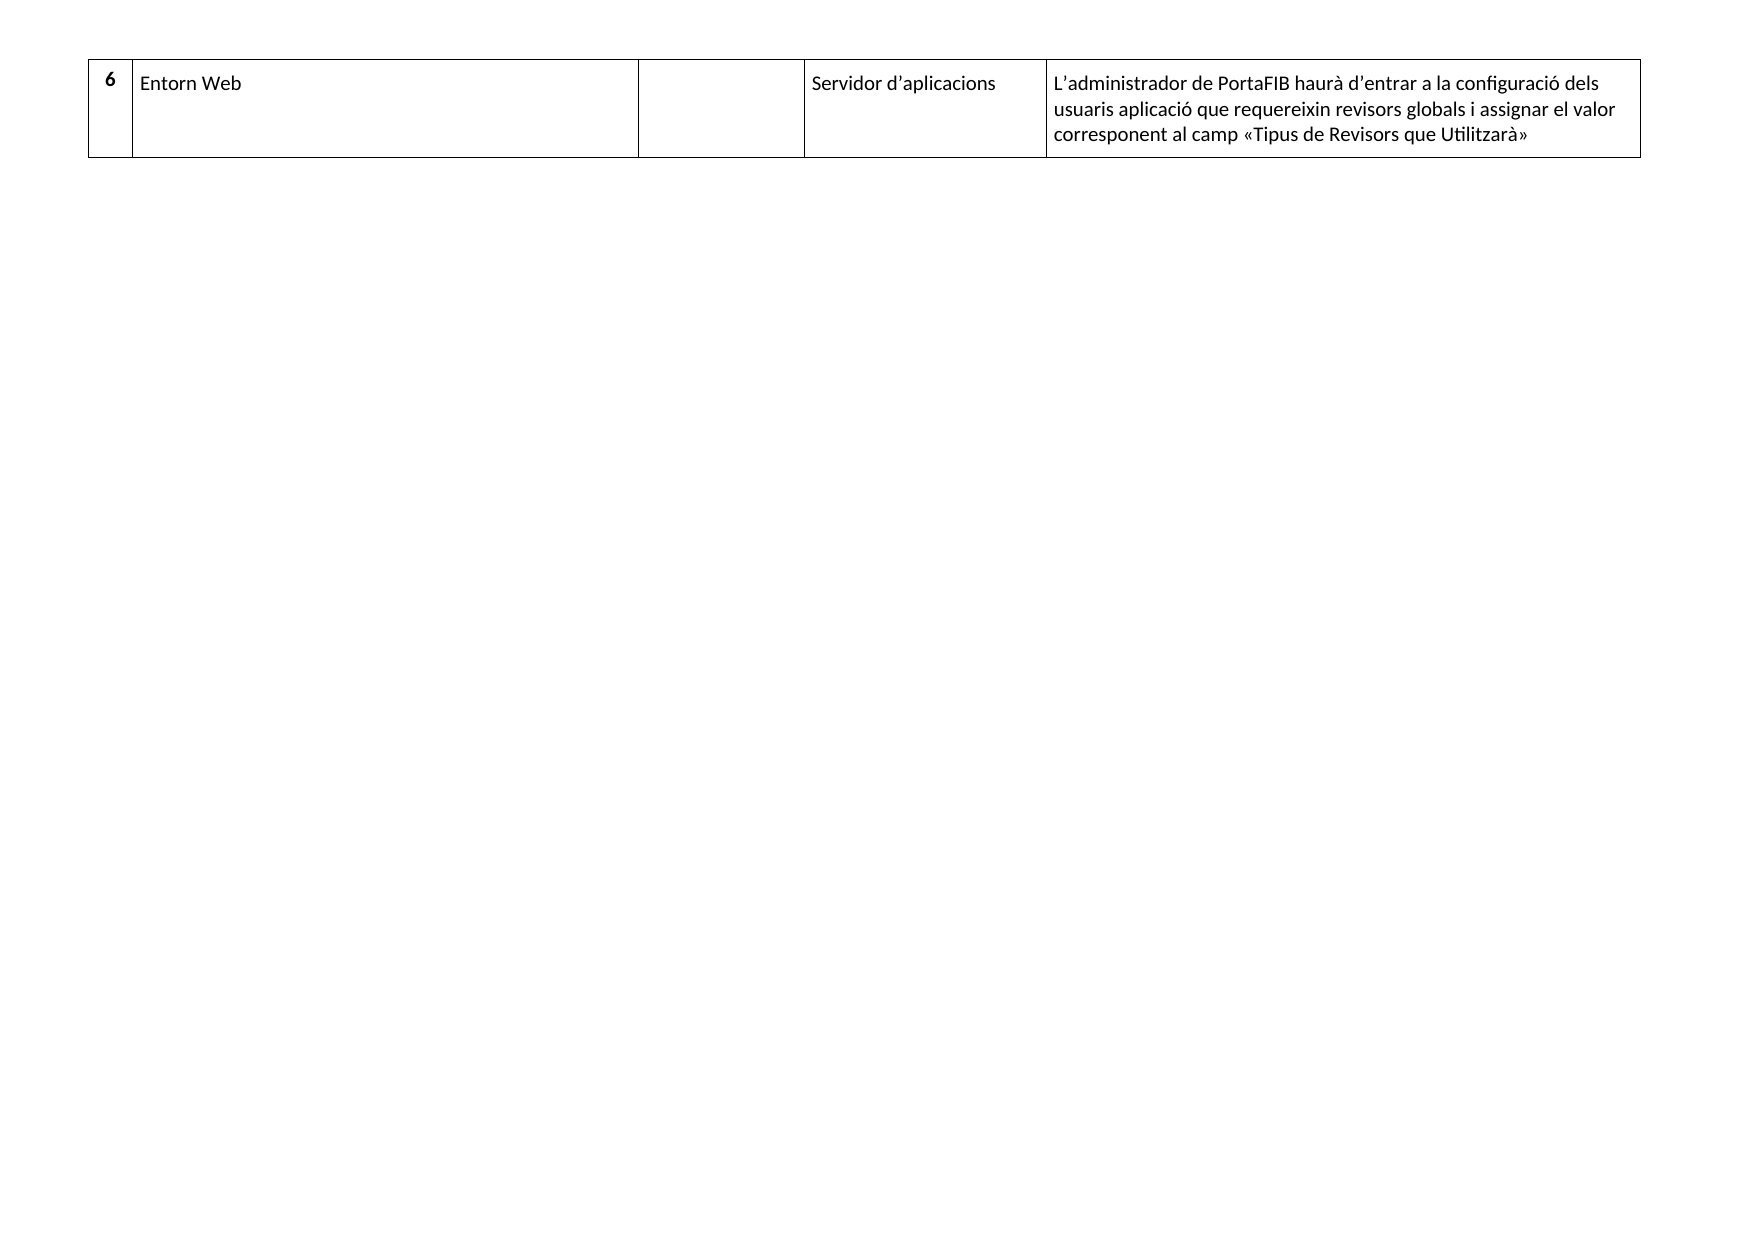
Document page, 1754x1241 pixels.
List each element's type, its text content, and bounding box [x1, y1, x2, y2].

table_cell [639, 60, 804, 157]
table_cell Servidor d’aplicacions [805, 60, 1046, 157]
table_cell 6 [89, 60, 132, 157]
table_cell L’administrador de PortaFIB haurà d’entrar a la configuració dels usuaris aplicació que requereixin revisors globals i assignar el valor corresponent al camp «Tipus de Revisors que Utilitzarà» [1047, 60, 1640, 157]
table_cell Entorn Web [133, 60, 638, 157]
